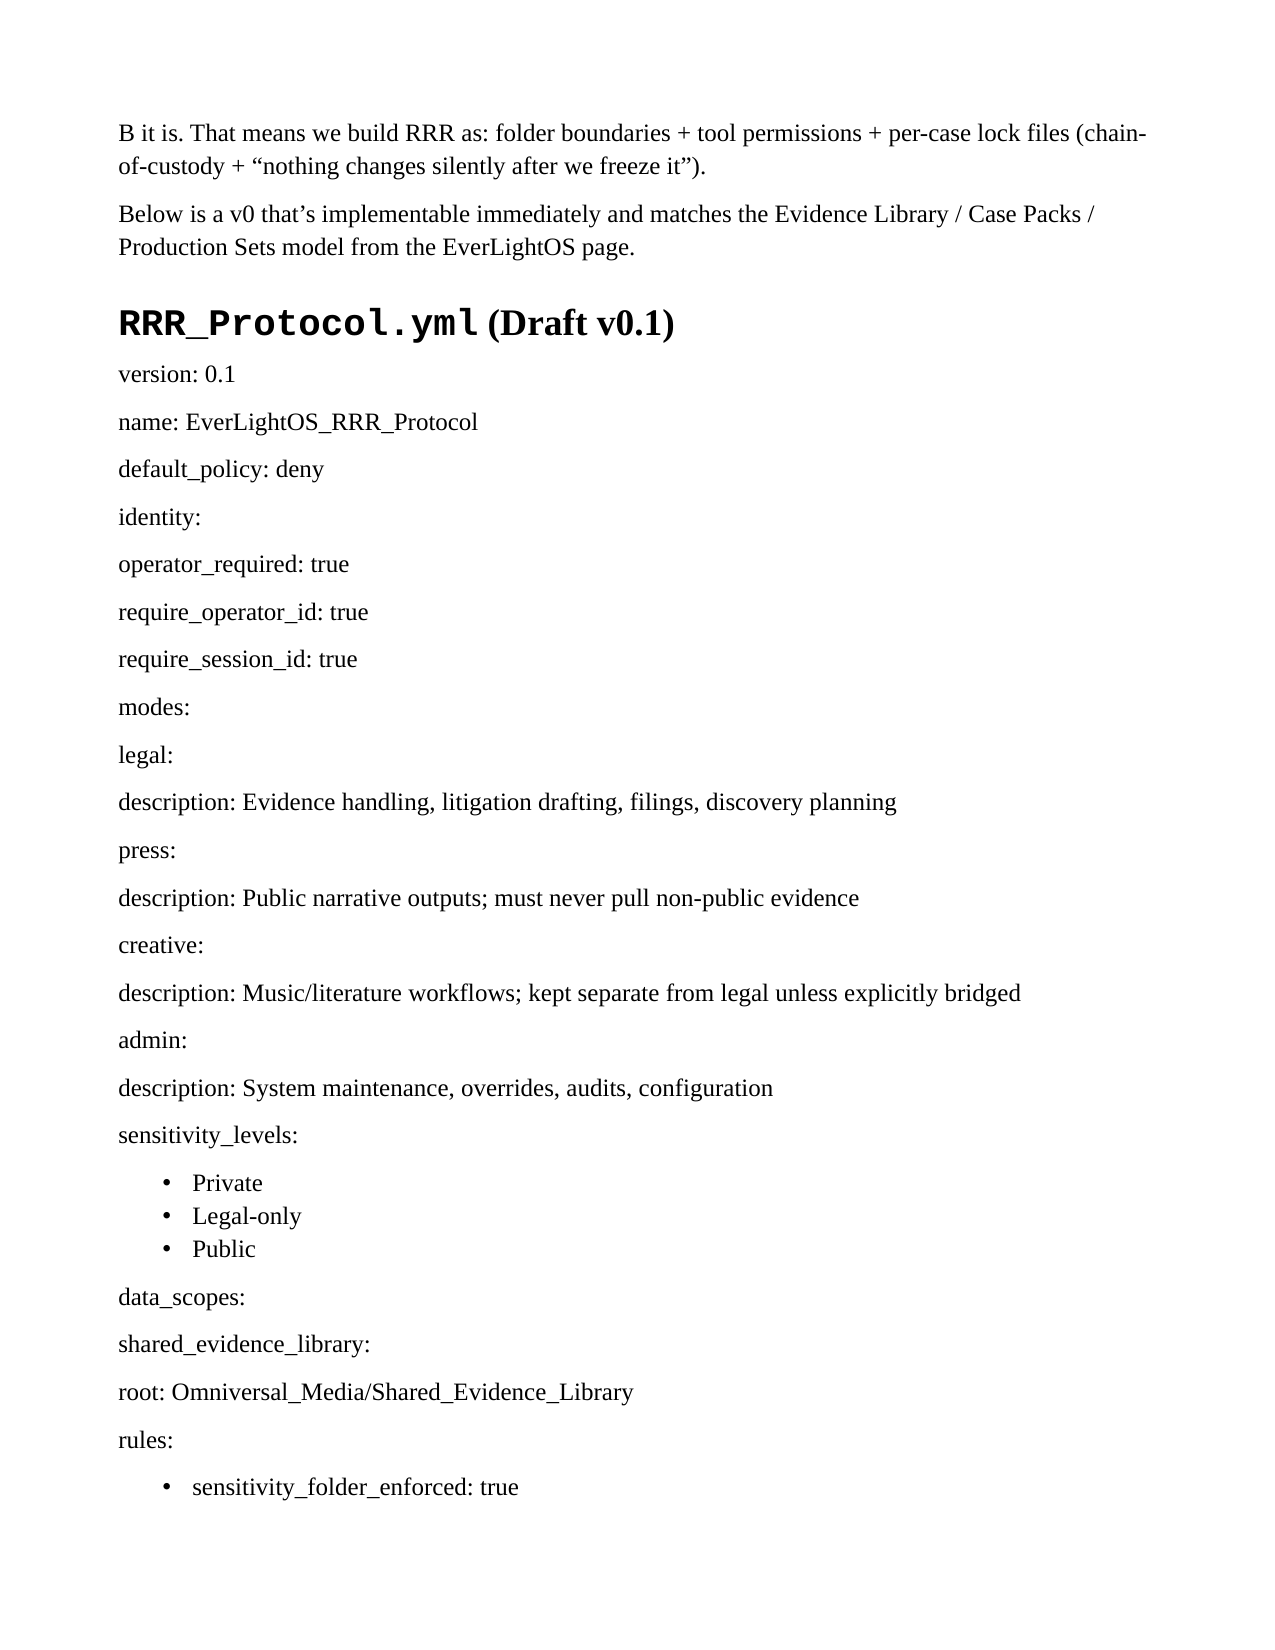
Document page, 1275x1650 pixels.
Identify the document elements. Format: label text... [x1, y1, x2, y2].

text data_scopes: [118, 1282, 1157, 1311]
text description: Public narrative outputs; must never pull non-public evidence [118, 883, 1157, 911]
text root: Omniversal_Media/Shared_Evidence_Library [118, 1377, 1157, 1406]
list Public [162, 1234, 1157, 1263]
text creative: [118, 930, 1157, 959]
text default_policy: deny [118, 454, 1157, 483]
list sensitivity_folder_enforced: true [162, 1472, 1157, 1501]
text description: System maintenance, overrides, audits, configuration [118, 1073, 1157, 1102]
text B it is. That means we build RRR as: folder boundaries + tool permissions + per-case lock files (chain-of-custody + “nothing changes silently after we freeze it”). [118, 118, 1157, 180]
text Below is a v0 that’s implementable immediately and matches the Evidence Library / Case Packs / Production Sets model from the EverLightOS page. [118, 199, 1157, 261]
text legal: [118, 740, 1157, 768]
text shared_evidence_library: [118, 1329, 1157, 1358]
text version: 0.1 [118, 359, 1157, 388]
text identity: [118, 502, 1157, 531]
text description: Evidence handling, litigation drafting, filings, discovery planning [118, 787, 1157, 816]
list Legal-only [162, 1201, 1157, 1230]
text operator_required: true [118, 549, 1157, 578]
text require_session_id: true [118, 644, 1157, 673]
text require_operator_id: true [118, 597, 1157, 626]
text description: Music/literature workflows; kept separate from legal unless explicitly bridged [118, 978, 1157, 1007]
text admin: [118, 1025, 1157, 1054]
list Private [162, 1168, 1157, 1197]
text modes: [118, 692, 1157, 721]
subtitle RRR_Protocol.yml (Draft v0.1) [118, 300, 1157, 346]
text press: [118, 835, 1157, 864]
text name: EverLightOS_RRR_Protocol [118, 407, 1157, 435]
text sensitivity_levels: [118, 1121, 1157, 1149]
text rules: [118, 1425, 1157, 1453]
